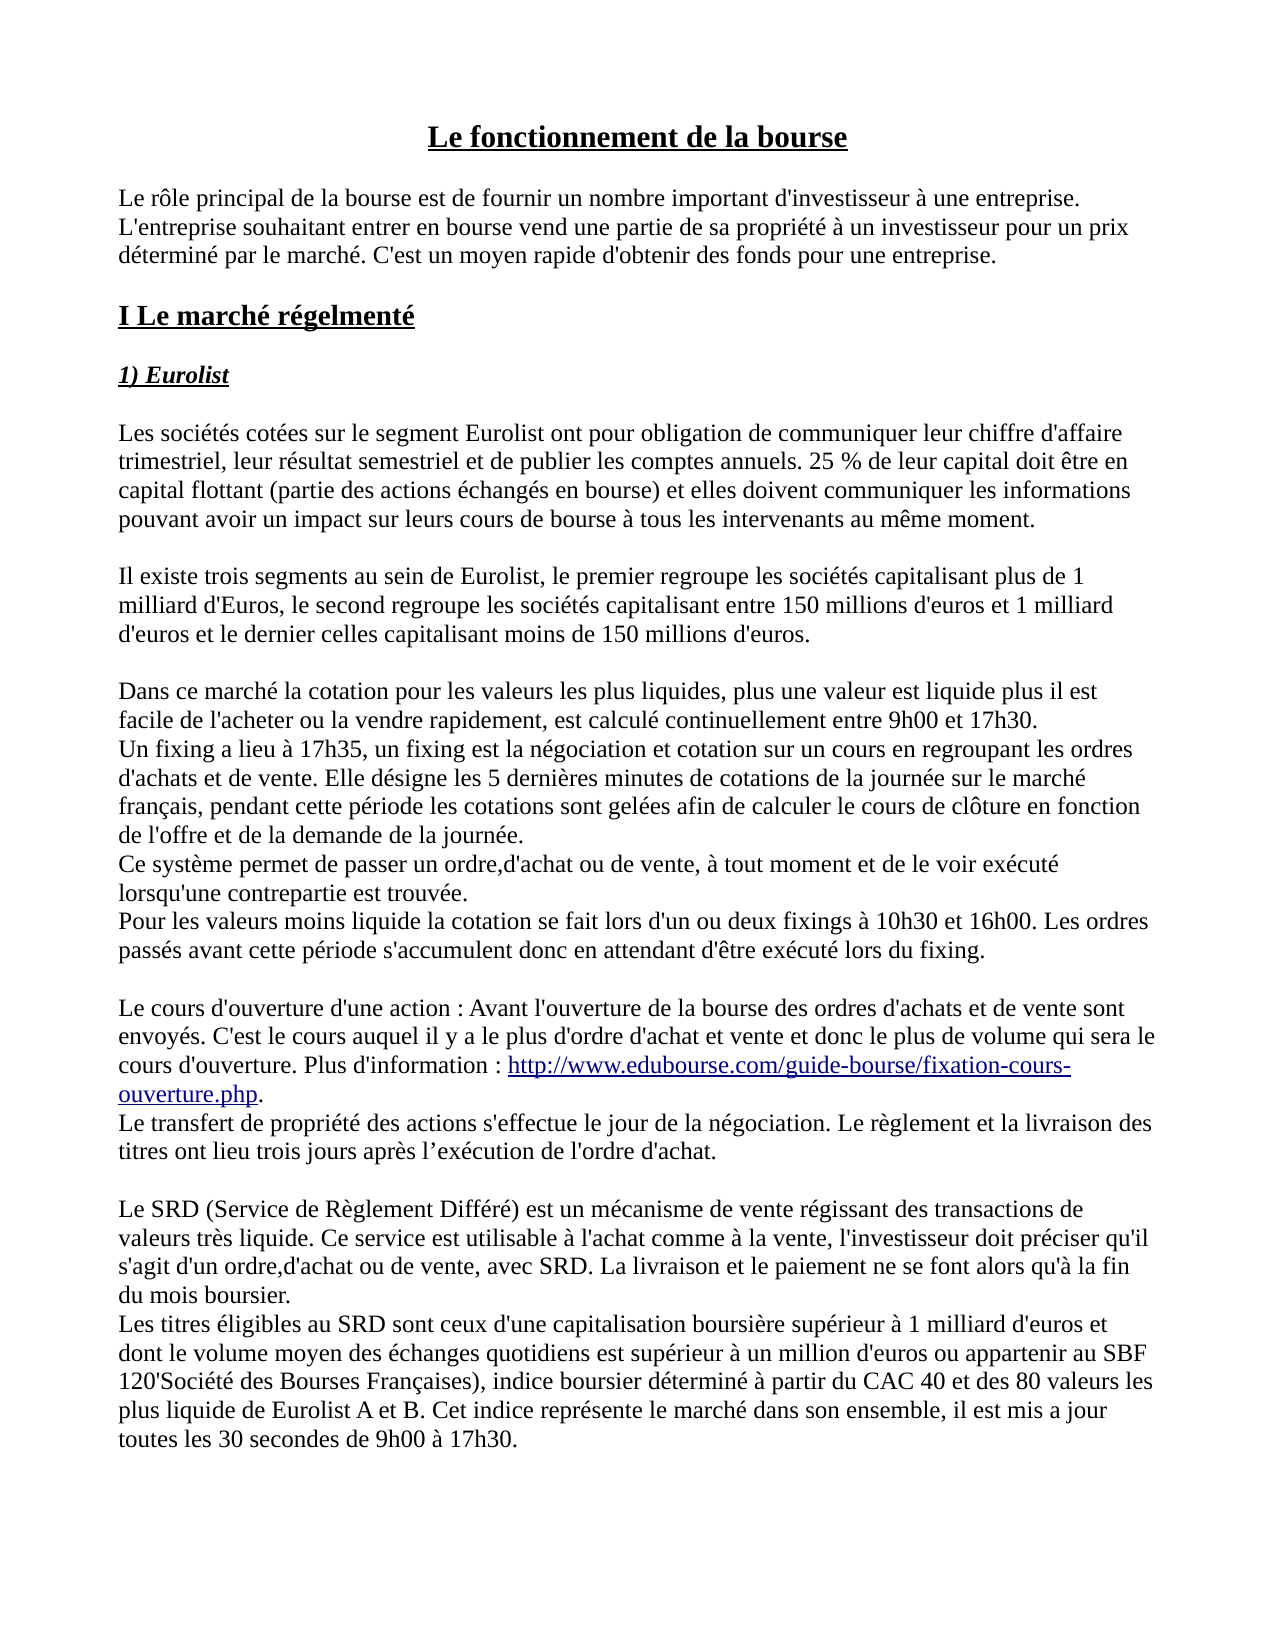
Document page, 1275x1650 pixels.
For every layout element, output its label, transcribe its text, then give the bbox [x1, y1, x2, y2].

text 1) Eurolist [118, 360, 1157, 389]
text I Le marché régelmenté [118, 298, 1157, 331]
text Le SRD (Service de Règlement Différé) est un mécanisme de vente régissant des transactions de valeurs très liquide. Ce service est utilisable à l'achat comme à la vente, l'investisseur doit préciser qu'il s'agit d'un ordre,d'achat ou de vente, avec SRD. La livraison et le paiement ne se font alors qu'à la fin du mois boursier. [118, 1194, 1157, 1309]
text Les titres éligibles au SRD sont ceux d'une capitalisation boursière supérieur à 1 milliard d'euros et dont le volume moyen des échanges quotidiens est supérieur à un million d'euros ou appartenir au SBF 120'Société des Bourses Françaises), indice boursier déterminé à partir du CAC 40 et des 80 valeurs les plus liquide de Eurolist A et B. Cet indice représente le marché dans son ensemble, il est mis a jour toutes les 30 secondes de 9h00 à 17h30. [118, 1309, 1157, 1453]
text Le cours d'ouverture d'une action : Avant l'ouverture de la bourse des ordres d'achats et de vente sont envoyés. C'est le cours auquel il y a le plus d'ordre d'achat et vente et donc le plus de volume qui sera le cours d'ouverture. Plus d'information : http://www.edubourse.com/guide-bourse/fixation-cours-ouverture.php. [118, 993, 1157, 1108]
text Dans ce marché la cotation pour les valeurs les plus liquides, plus une valeur est liquide plus il est facile de l'acheter ou la vendre rapidement, est calculé continuellement entre 9h00 et 17h30. [118, 676, 1157, 734]
text Le fonctionnement de la bourse [118, 118, 1157, 154]
text Les sociétés cotées sur le segment Eurolist ont pour obligation de communiquer leur chiffre d'affaire trimestriel, leur résultat semestriel et de publier les comptes annuels. 25 % de leur capital doit être en capital flottant (partie des actions échangés en bourse) et elles doivent communiquer les informations pouvant avoir un impact sur leurs cours de bourse à tous les intervenants au même moment. [118, 418, 1157, 533]
text Le transfert de propriété des actions s'effectue le jour de la négociation. Le règlement et la livraison des titres ont lieu trois jours après l’exécution de l'ordre d'achat. [118, 1108, 1157, 1165]
text Il existe trois segments au sein de Eurolist, le premier regroupe les sociétés capitalisant plus de 1 milliard d'Euros, le second regroupe les sociétés capitalisant entre 150 millions d'euros et 1 milliard d'euros et le dernier celles capitalisant moins de 150 millions d'euros. [118, 561, 1157, 648]
text Pour les valeurs moins liquide la cotation se fait lors d'un ou deux fixings à 10h30 et 16h00. Les ordres passés avant cette période s'accumulent donc en attendant d'être exécuté lors du fixing. [118, 906, 1157, 964]
text Le rôle principal de la bourse est de fournir un nombre important d'investisseur à une entreprise. L'entreprise souhaitant entrer en bourse vend une partie de sa propriété à un investisseur pour un prix déterminé par le marché. C'est un moyen rapide d'obtenir des fonds pour une entreprise. [118, 183, 1157, 269]
text Ce système permet de passer un ordre,d'achat ou de vente, à tout moment et de le voir exécuté lorsqu'une contrepartie est trouvée. [118, 849, 1157, 906]
text Un fixing a lieu à 17h35, un fixing est la négociation et cotation sur un cours en regroupant les ordres d'achats et de vente. Elle désigne les 5 dernières minutes de cotations de la journée sur le marché français, pendant cette période les cotations sont gelées afin de calculer le cours de clôture en fonction de l'offre et de la demande de la journée. [118, 734, 1157, 849]
